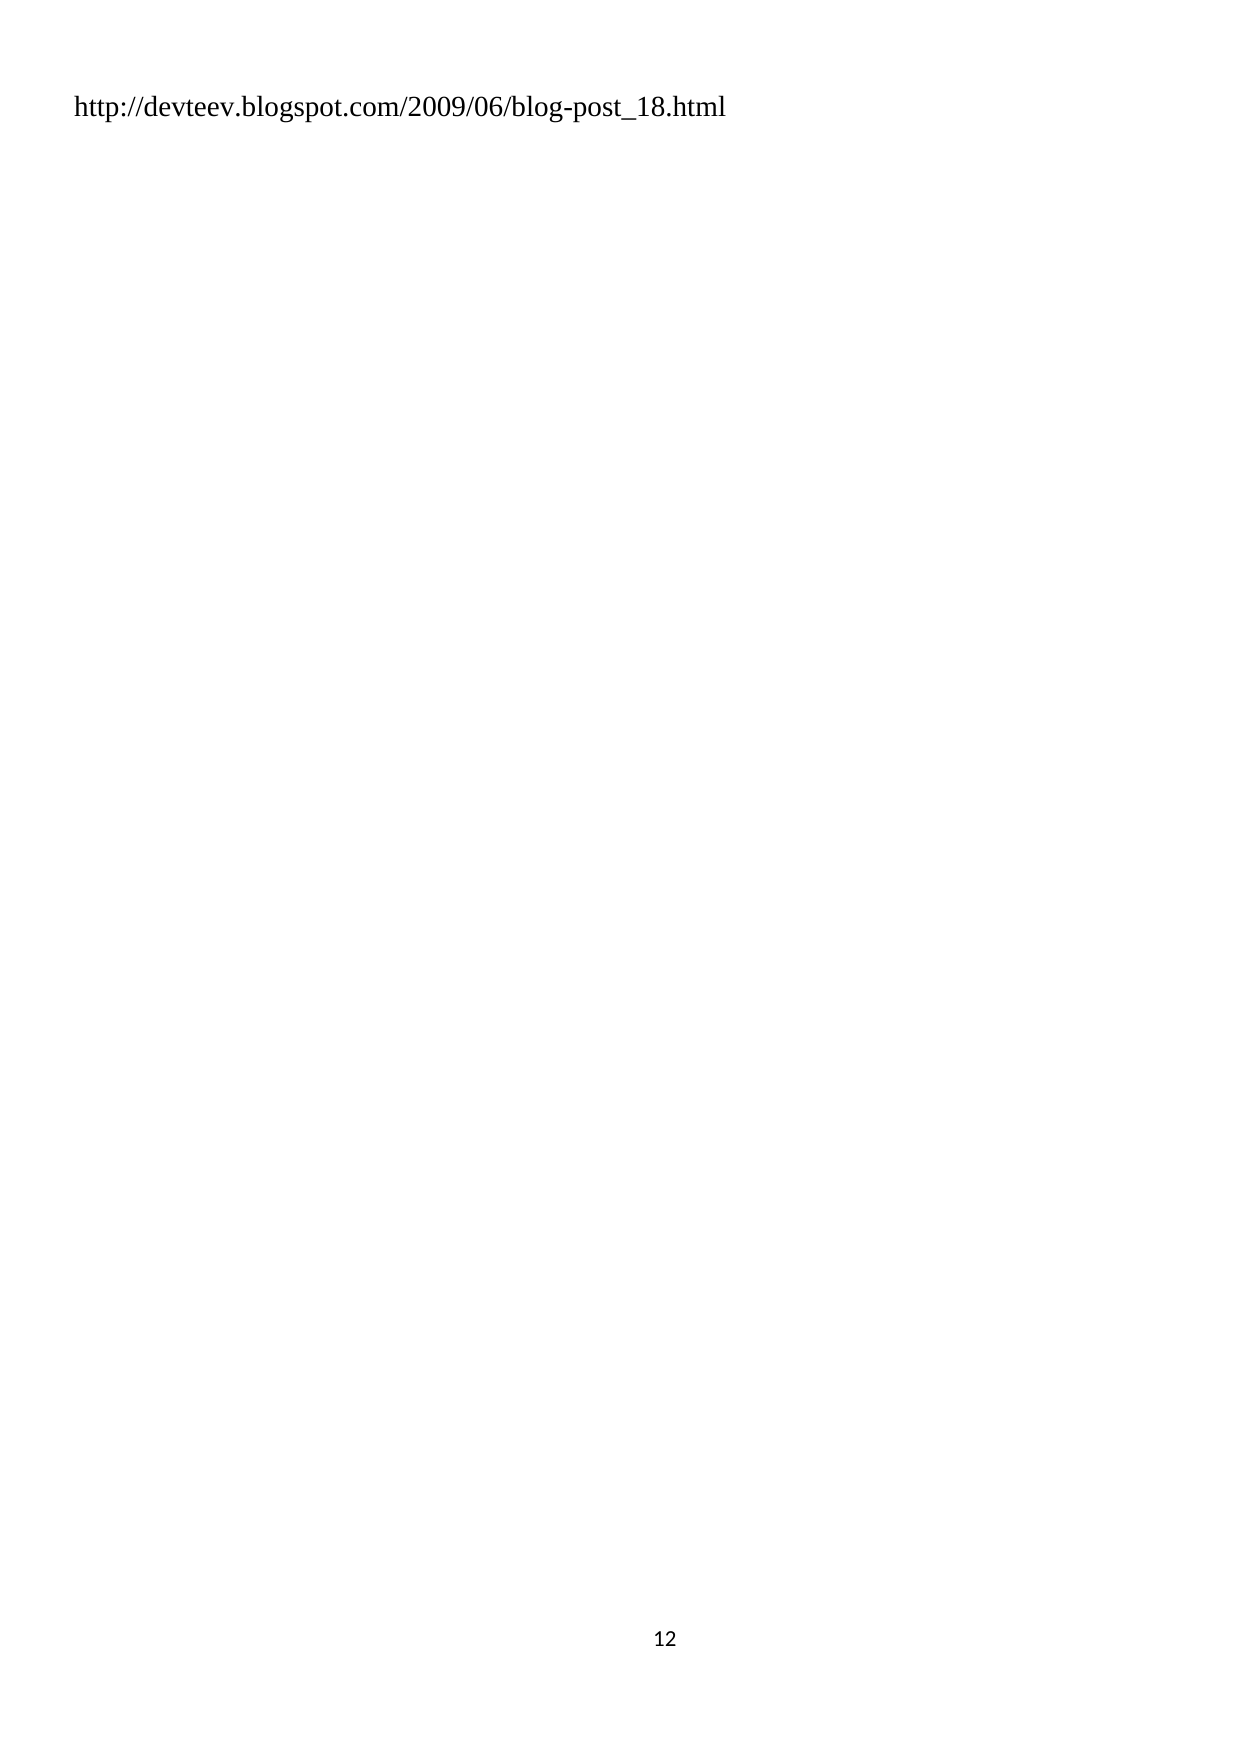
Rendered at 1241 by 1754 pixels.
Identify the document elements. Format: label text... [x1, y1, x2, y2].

text http://devteev.blogspot.com/2009/06/blog-post_18.html [44, 89, 1196, 122]
